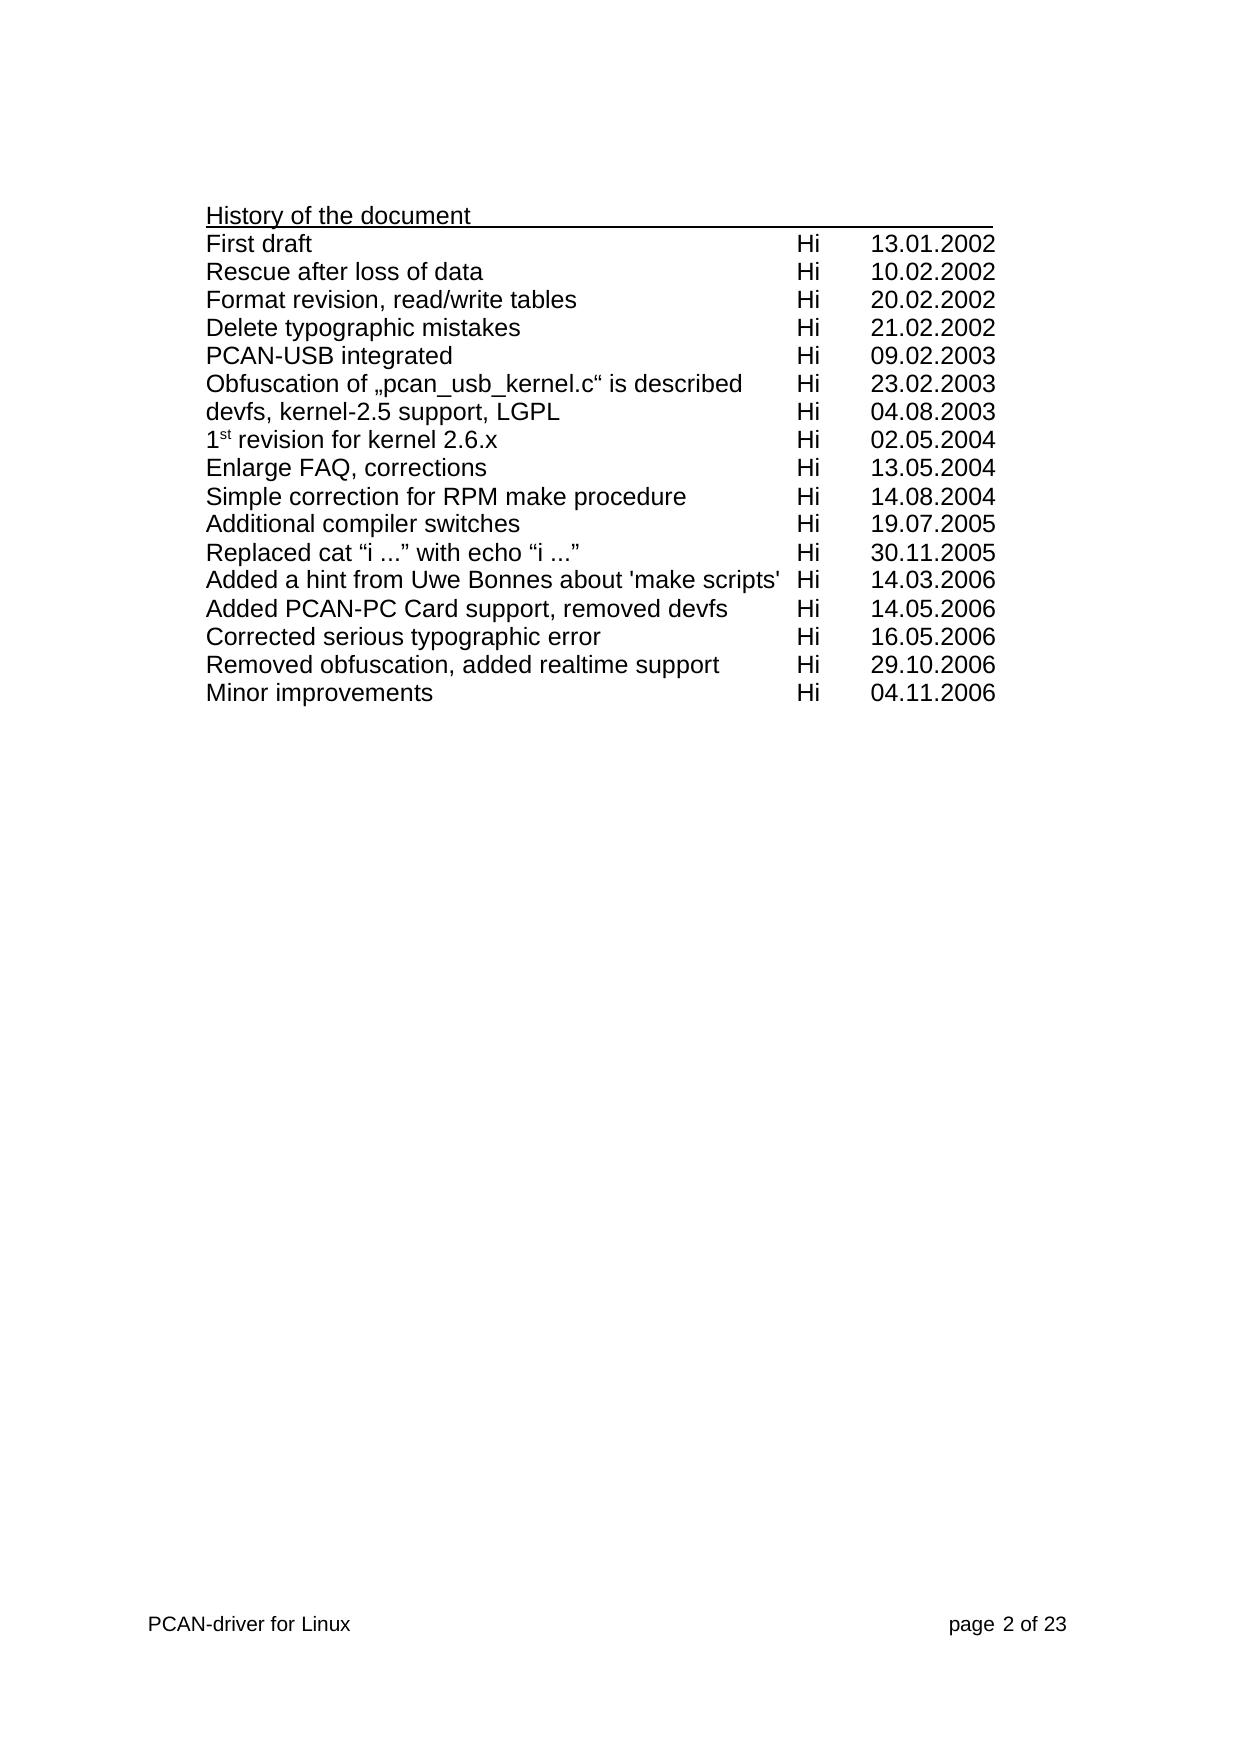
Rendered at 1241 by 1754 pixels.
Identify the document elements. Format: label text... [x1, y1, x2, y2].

text Replaced cat “i ...” with echo “i ...” Hi 30.11.2005 [206, 538, 1122, 566]
text Corrected serious typographic error Hi 16.05.2006 [206, 622, 1122, 651]
text Minor improvements Hi 04.11.2006 [206, 678, 1122, 707]
text devfs, kernel-2.5 support, LGPL Hi 04.08.2003 [206, 398, 1122, 426]
text First draft Hi 13.01.2002 [206, 230, 1122, 258]
text Removed obfuscation, added realtime support Hi 29.10.2006 [206, 651, 1122, 678]
text Added PCAN-PC Card support, removed devfs Hi 14.05.2006 [206, 594, 1122, 622]
text Added a hint from Uwe Bonnes about 'make scripts' Hi 14.03.2006 [206, 566, 1122, 594]
text Format revision, read/write tables Hi 20.02.2002 [206, 286, 1122, 314]
text Delete typographic mistakes Hi 21.02.2002 [206, 314, 1122, 342]
text PCAN-USB integrated Hi 09.02.2003 [206, 342, 1122, 370]
text History of the document [206, 202, 1122, 230]
text Obfuscation of „pcan_usb_kernel.c“ is described Hi 23.02.2003 [206, 370, 1122, 398]
text Enlarge FAQ, corrections Hi 13.05.2004 [206, 454, 1122, 482]
text Rescue after loss of data Hi 10.02.2002 [206, 258, 1122, 286]
text Additional compiler switches Hi 19.07.2005 [206, 510, 1122, 538]
text Simple correction for RPM make procedure Hi 14.08.2004 [206, 482, 1122, 510]
text 1st revision for kernel 2.6.x Hi 02.05.2004 [206, 426, 1122, 454]
